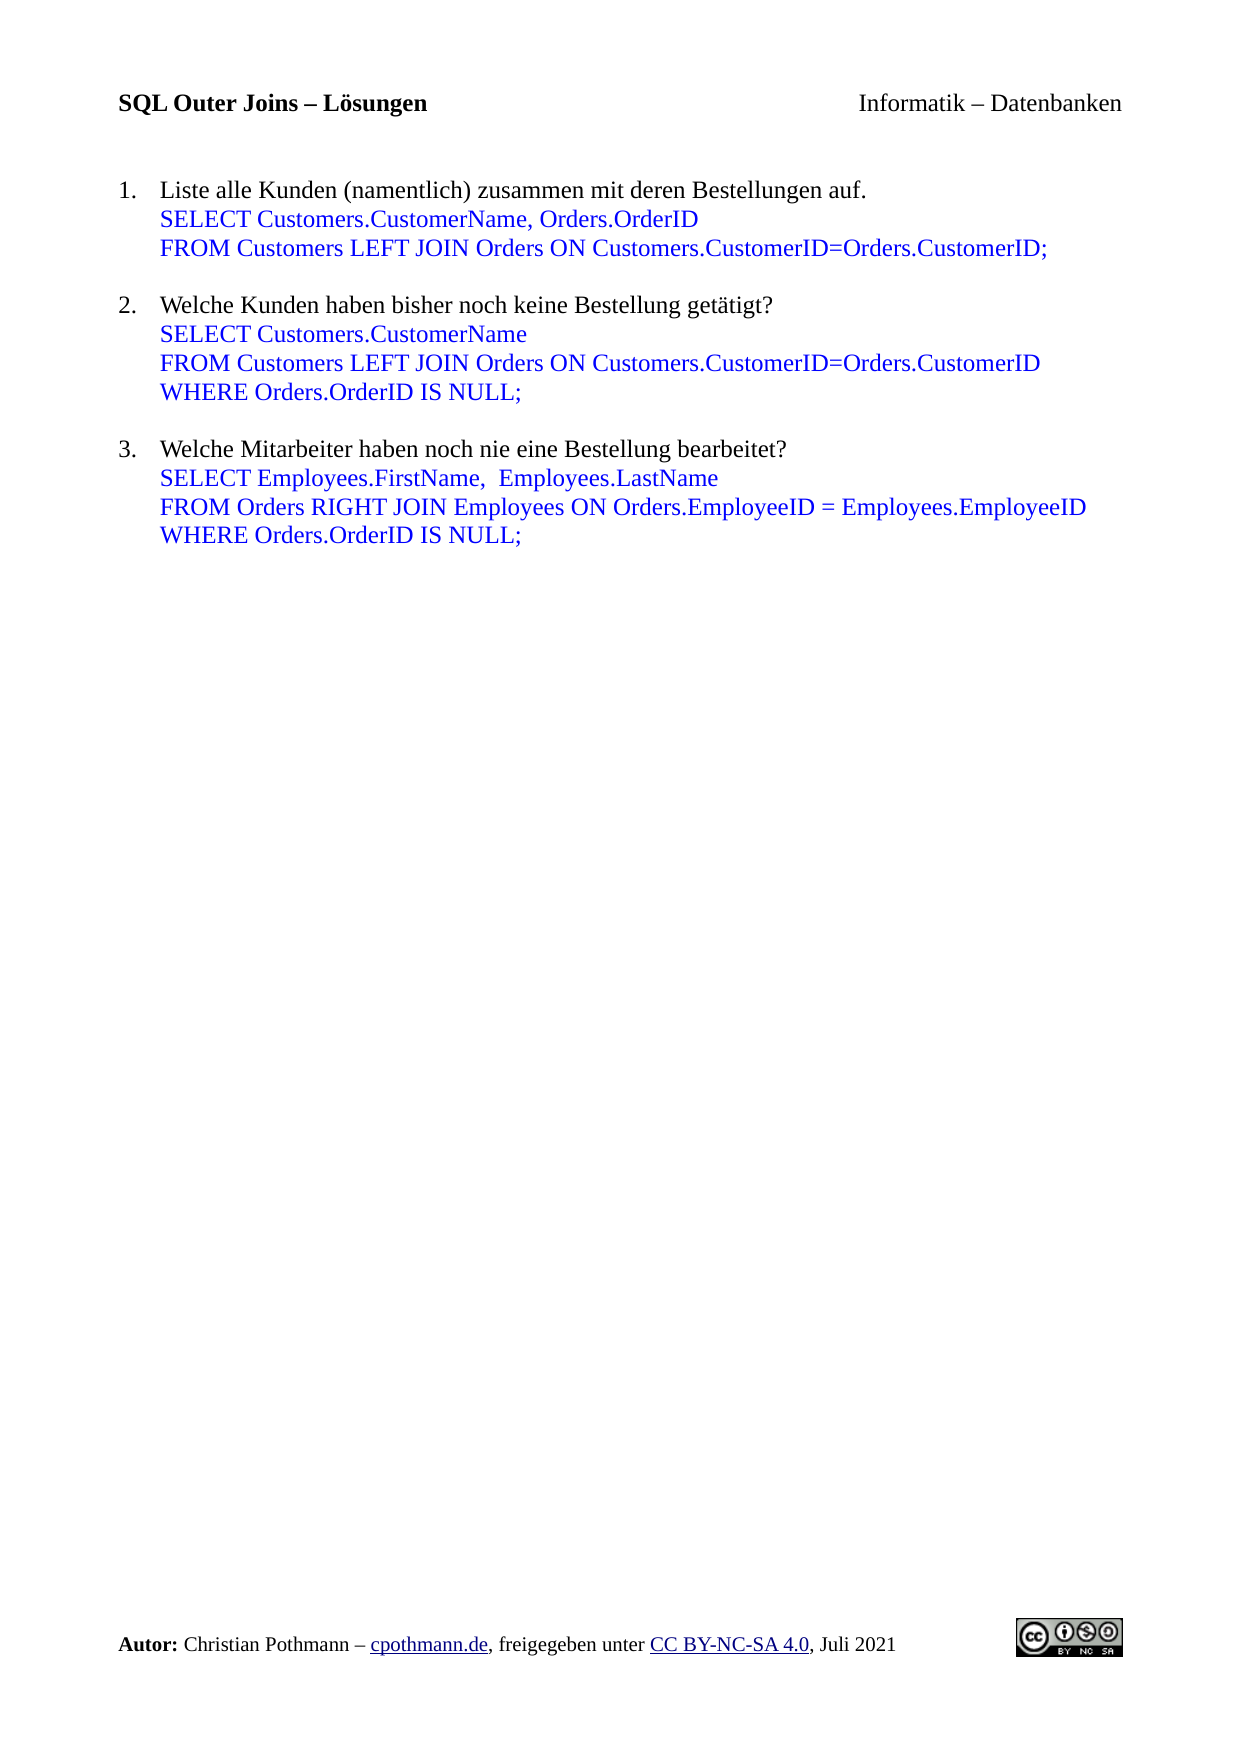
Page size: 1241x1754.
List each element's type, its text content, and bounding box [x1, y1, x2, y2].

text Autor: Christian Pothmann – cpothmann.de, freigegeben unter CC BY-NC-SA 4.0, Juli 2021 [118, 1632, 1016, 1656]
list Welche Mitarbeiter haben noch nie eine Bestellung bearbeitet? SELECT Employees.FirstName, Employees.LastName FROM Orders RIGHT JOIN Employees ON Orders.EmployeeID = Employees.EmployeeID WHERE Orders.OrderID IS NULL; [118, 434, 1122, 549]
picture [1016, 1618, 1123, 1657]
list Liste alle Kunden (namentlich) zusammen mit deren Bestellungen auf. SELECT Customers.CustomerName, Orders.OrderID FROM Customers LEFT JOIN Orders ON Customers.CustomerID=Orders.CustomerID; [118, 176, 1122, 262]
list Welche Kunden haben bisher noch keine Bestellung getätigt? SELECT Customers.CustomerName FROM Customers LEFT JOIN Orders ON Customers.CustomerID=Orders.CustomerID WHERE Orders.OrderID IS NULL; [118, 291, 1122, 406]
